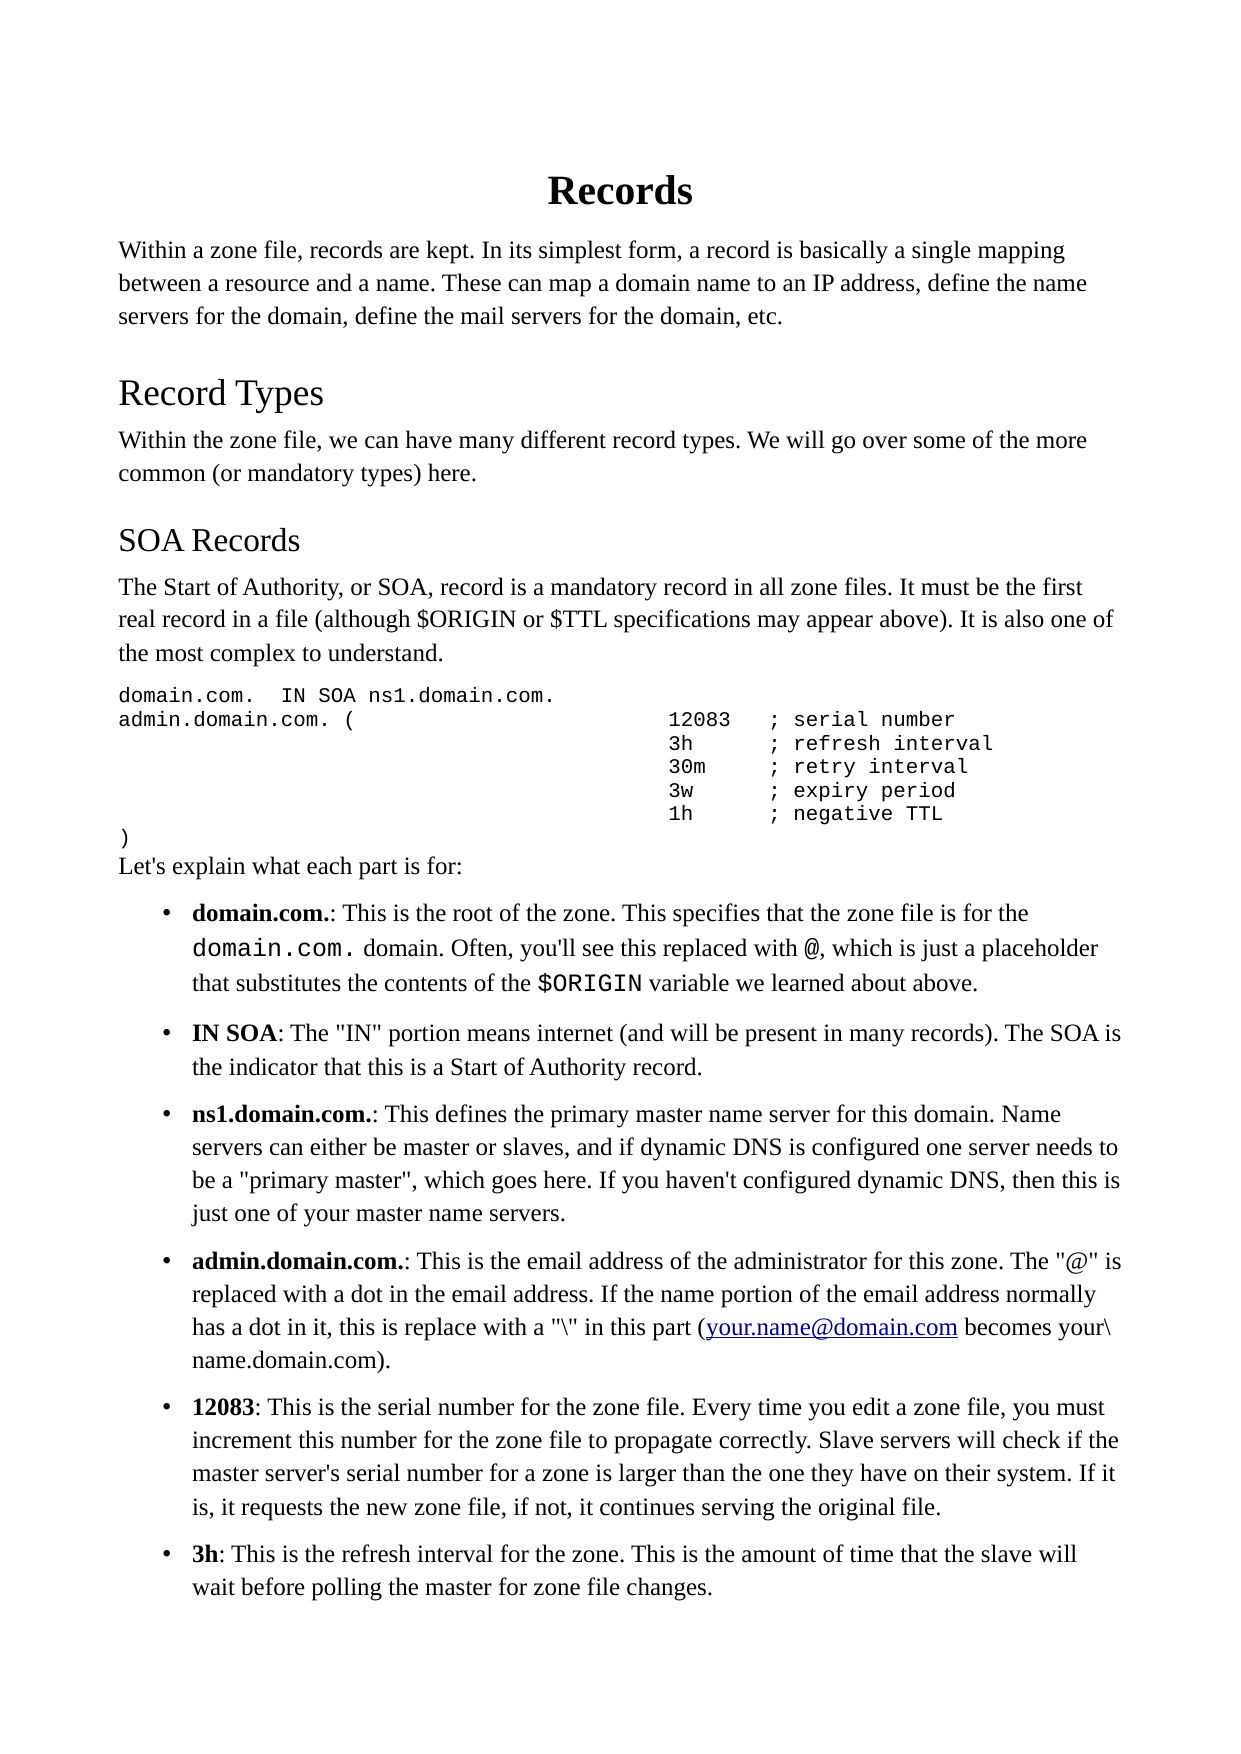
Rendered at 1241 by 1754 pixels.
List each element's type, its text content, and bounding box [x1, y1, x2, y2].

text 3h ; refresh interval [118, 732, 1122, 756]
subtitle Record Types [118, 370, 1122, 413]
subtitle SOA Records [118, 521, 1122, 559]
text 3w ; expiry period [118, 780, 1122, 803]
list domain.com.: This is the root of the zone. This specifies that the zone file is for the domain.com. domain. Often, you'll see this replaced with @, which is just a placeholder that substitutes the contents of the $ORIGIN variable we learned about above. [162, 898, 1122, 999]
text 30m ; retry interval [118, 756, 1122, 780]
text Let's explain what each part is for: [118, 851, 1122, 879]
list ns1.domain.com.: This defines the primary master name server for this domain. Name servers can either be master or slaves, and if dynamic DNS is configured one server needs to be a "primary master", which goes here. If you haven't configured dynamic DNS, then this is just one of your master name servers. [162, 1099, 1122, 1227]
text Within the zone file, we can have many different record types. We will go over some of the more common (or mandatory types) here. [118, 426, 1122, 487]
text ) [118, 827, 1122, 851]
list IN SOA: The "IN" portion means internet (and will be present in many records). The SOA is the indicator that this is a Start of Authority record. [162, 1018, 1122, 1080]
text Records [118, 166, 1122, 214]
text 1h ; negative TTL [118, 803, 1122, 827]
text admin.domain.com. ( 12083 ; serial number [118, 709, 1122, 732]
text Within a zone file, records are kept. In its simplest form, a record is basically a single mapping between a resource and a name. These can map a domain name to an IP address, define the name servers for the domain, define the mail servers for the domain, etc. [118, 235, 1122, 330]
text domain.com. IN SOA ns1.domain.com. [118, 685, 1122, 709]
list admin.domain.com.: This is the email address of the administrator for this zone. The "@" is replaced with a dot in the email address. If the name portion of the email address normally has a dot in it, this is replace with a "\" in this part (your.name@domain.com becomes your\name.domain.com). [162, 1246, 1122, 1374]
text The Start of Authority, or SOA, record is a mandatory record in all zone files. It must be the first real record in a file (although $ORIGIN or $TTL specifications may appear above). It is also one of the most complex to understand. [118, 572, 1122, 666]
list 3h: This is the refresh interval for the zone. This is the amount of time that the slave will wait before polling the master for zone file changes. [162, 1539, 1122, 1601]
list 12083: This is the serial number for the zone file. Every time you edit a zone file, you must increment this number for the zone file to propagate correctly. Slave servers will check if the master server's serial number for a zone is larger than the one they have on their system. If it is, it requests the new zone file, if not, it continues serving the original file. [162, 1392, 1122, 1520]
